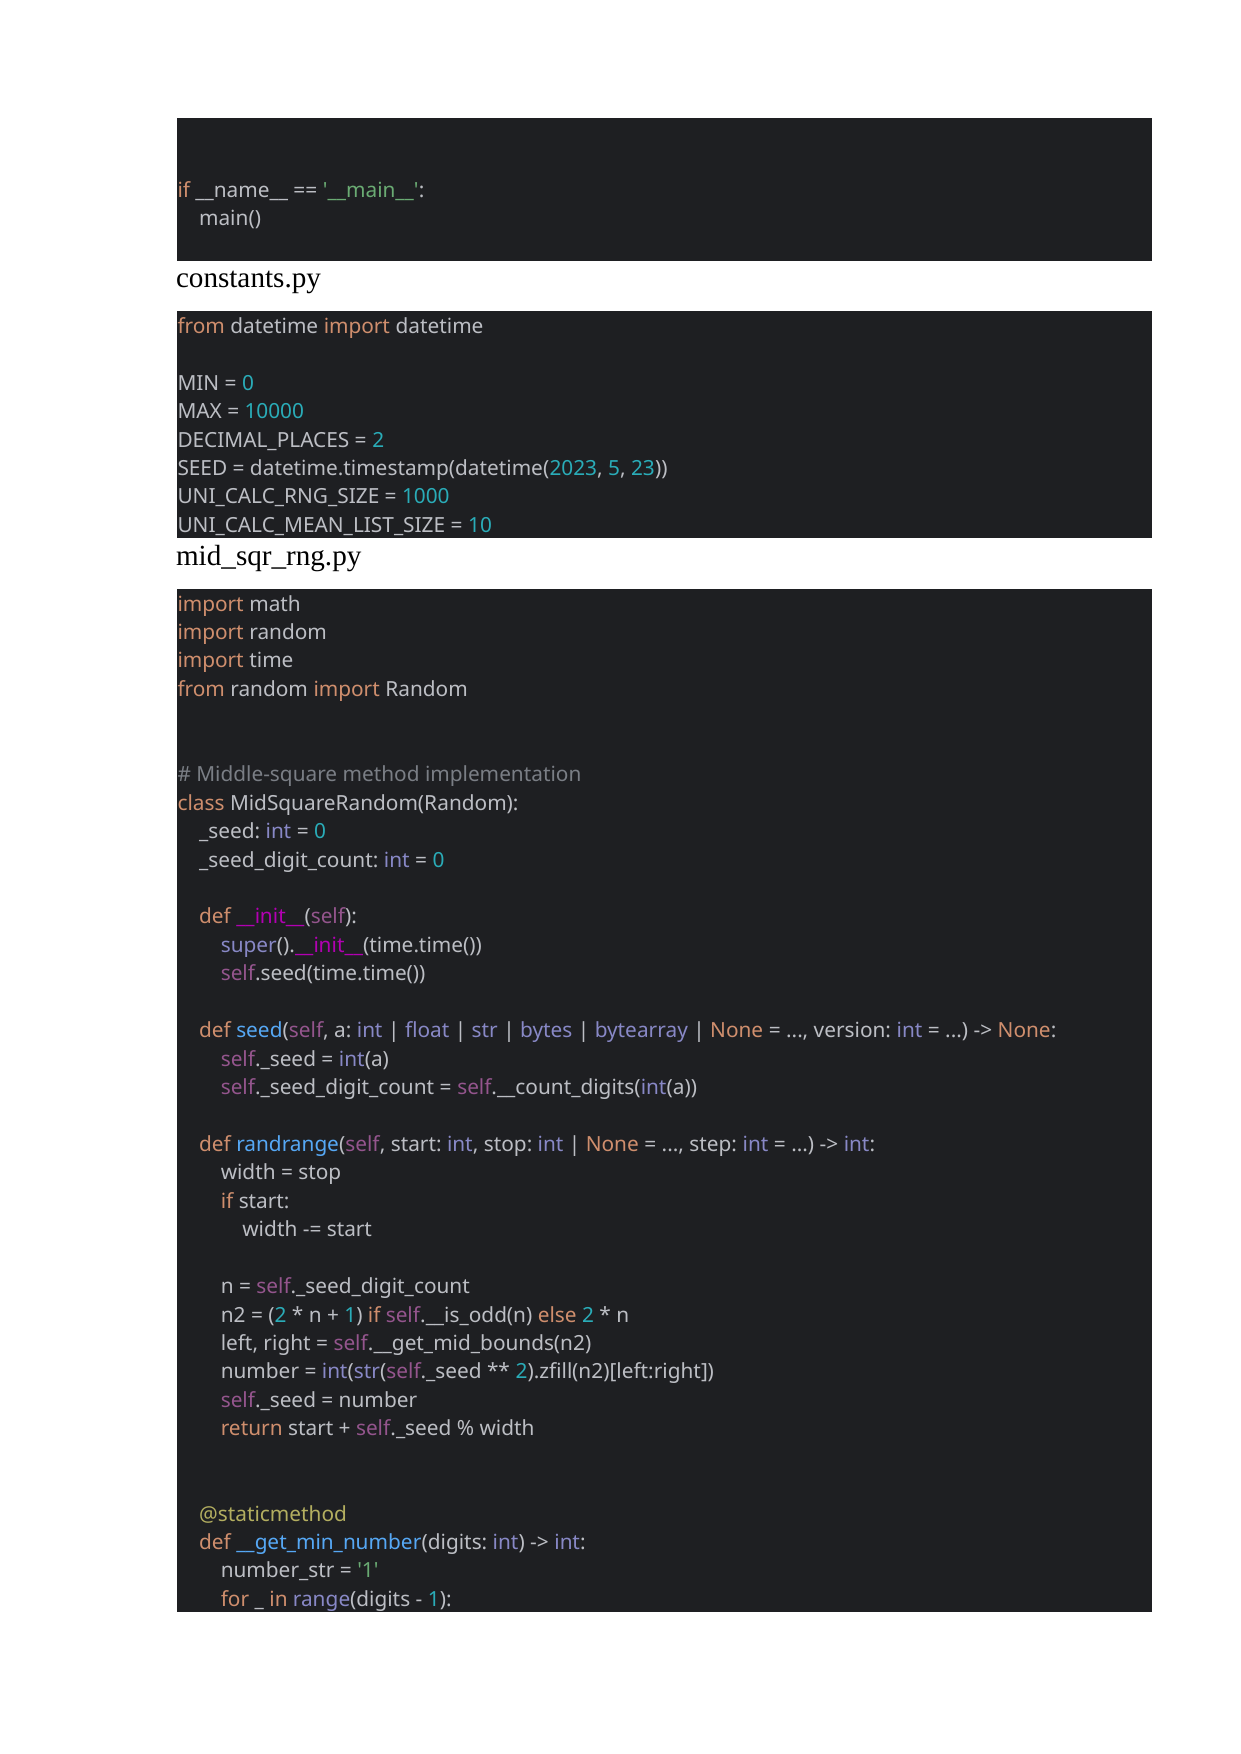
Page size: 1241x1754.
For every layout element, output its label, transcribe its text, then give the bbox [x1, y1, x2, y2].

text from datetime import datetime MIN = 0 MAX = 10000 DECIMAL_PLACES = 2 SEED = datetime.timestamp(datetime(2023, 5, 23)) UNI_CALC_RNG_SIZE = 1000 UNI_CALC_MEAN_LIST_SIZE = 10 [177, 311, 1152, 538]
text constants.py [176, 261, 1152, 294]
text if __name__ == '__main__': main() [177, 118, 1152, 261]
text mid_sqr_rng.py [176, 538, 1152, 572]
text import math import random import time from random import Random # Middle-square method implementation class MidSquareRandom(Random): _seed: int = 0 _seed_digit_count: int = 0 def __init__(self): super().__init__(time.time()) self.seed(time.time()) def seed(self, a: int | float | str | bytes | bytearray | None = ..., version: int = ...) -> None: self._seed = int(a) self._seed_digit_count = self.__count_digits(int(a)) def randrange(self, start: int, stop: int | None = ..., step: int = ...) -> int: width = stop if start: width -= start n = self._seed_digit_count n2 = (2 * n + 1) if self.__is_odd(n) else 2 * n left, right = self.__get_mid_bounds(n2) number = int(str(self._seed ** 2).zfill(n2)[left:right]) self._seed = number return start + self._seed % width @staticmethod def __get_min_number(digits: int) -> int: number_str = '1' for _ in range(digits - 1): [177, 589, 1152, 1612]
